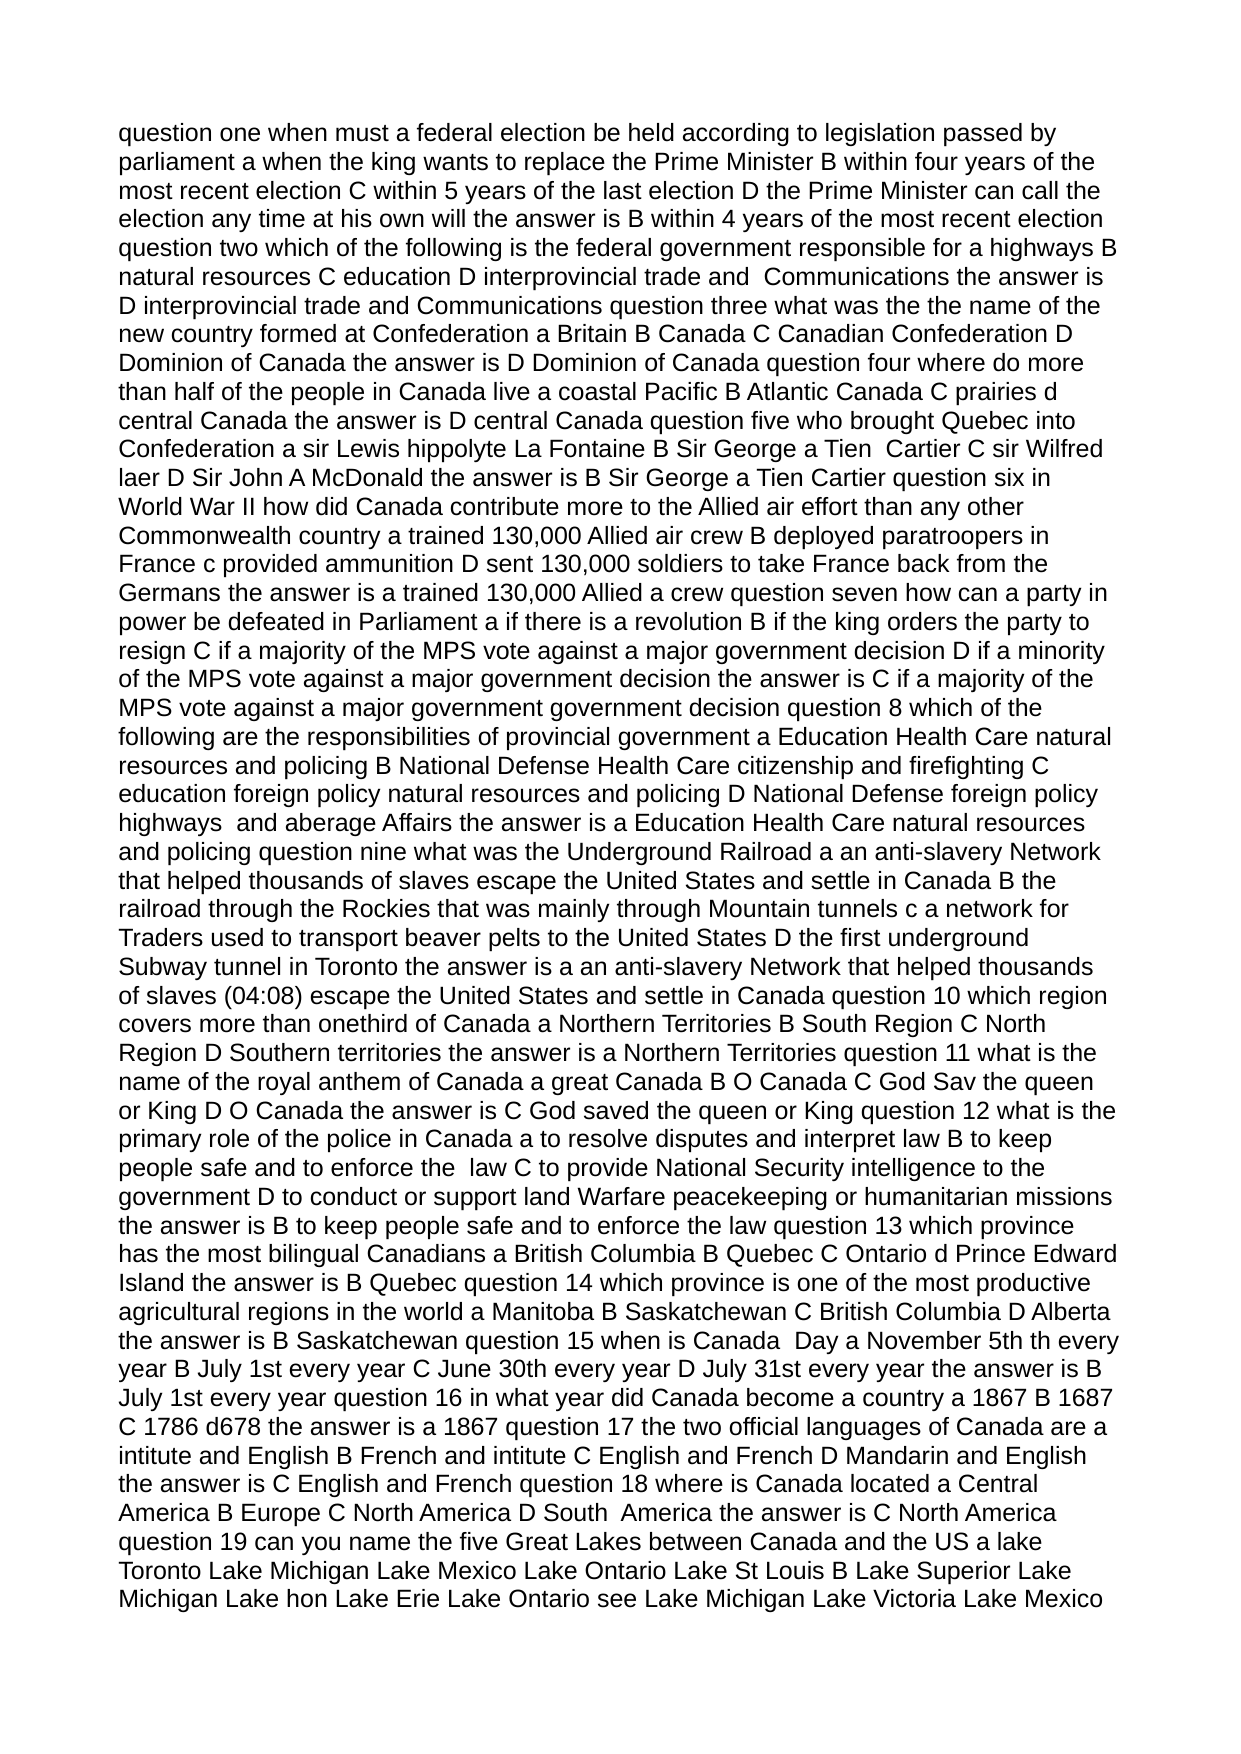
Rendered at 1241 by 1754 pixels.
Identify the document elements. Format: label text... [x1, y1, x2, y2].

text question one when must a federal election be held according to legislation passed by parliament a when the king wants to replace the Prime Minister B within four years of the most recent election C within 5 years of the last election D the Prime Minister can call the election any time at his own will the answer is B within 4 years of the most recent election question two which of the following is the federal government responsible for a highways B natural resources C education D interprovincial trade and Communications the answer is D interprovincial trade and Communications question three what was the the name of the new country formed at Confederation a Britain B Canada C Canadian Confederation D Dominion of Canada the answer is D Dominion of Canada question four where do more than half of the people in Canada live a coastal Pacific B Atlantic Canada C prairies d central Canada the answer is D central Canada question five who brought Quebec into Confederation a sir Lewis hippolyte La Fontaine B Sir George a Tien Cartier C sir Wilfred laer D Sir John A McDonald the answer is B Sir George a Tien Cartier question six in World War II how did Canada contribute more to the Allied air effort than any other Commonwealth country a trained 130,000 Allied air crew B deployed paratroopers in France c provided ammunition D sent 130,000 soldiers to take France back from the Germans the answer is a trained 130,000 Allied a crew question seven how can a party in power be defeated in Parliament a if there is a revolution B if the king orders the party to resign C if a majority of the MPS vote against a major government decision D if a minority of the MPS vote against a major government decision the answer is C if a majority of the MPS vote against a major government government decision question 8 which of the following are the responsibilities of provincial government a Education Health Care natural resources and policing B National Defense Health Care citizenship and firefighting C education foreign policy natural resources and policing D National Defense foreign policy highways and aberage Affairs the answer is a Education Health Care natural resources and policing question nine what was the Underground Railroad a an anti-slavery Network that helped thousands of slaves escape the United States and settle in Canada B the railroad through the Rockies that was mainly through Mountain tunnels c a network for Traders used to transport beaver pelts to the United States D the first underground Subway tunnel in Toronto the answer is a an anti-slavery Network that helped thousands of slaves (04:08) escape the United States and settle in Canada question 10 which region covers more than onethird of Canada a Northern Territories B South Region C North Region D Southern territories the answer is a Northern Territories question 11 what is the name of the royal anthem of Canada a great Canada B O Canada C God Sav the queen or King D O Canada the answer is C God saved the queen or King question 12 what is the primary role of the police in Canada a to resolve disputes and interpret law B to keep people safe and to enforce the law C to provide National Security intelligence to the government D to conduct or support land Warfare peacekeeping or humanitarian missions the answer is B to keep people safe and to enforce the law question 13 which province has the most bilingual Canadians a British Columbia B Quebec C Ontario d Prince Edward Island the answer is B Quebec question 14 which province is one of the most productive agricultural regions in the world a Manitoba B Saskatchewan C British Columbia D Alberta the answer is B Saskatchewan question 15 when is Canada Day a November 5th th every year B July 1st every year C June 30th every year D July 31st every year the answer is B July 1st every year question 16 in what year did Canada become a country a 1867 B 1687 C 1786 d678 the answer is a 1867 question 17 the two official languages of Canada are a intitute and English B French and intitute C English and French D Mandarin and English the answer is C English and French question 18 where is Canada located a Central America B Europe C North America D South America the answer is C North America question 19 can you name the five Great Lakes between Canada and the US a lake Toronto Lake Michigan Lake Mexico Lake Ontario Lake St Louis B Lake Superior Lake Michigan Lake hon Lake Erie Lake Ontario see Lake Michigan Lake Victoria Lake Mexico [118, 118, 1122, 1613]
